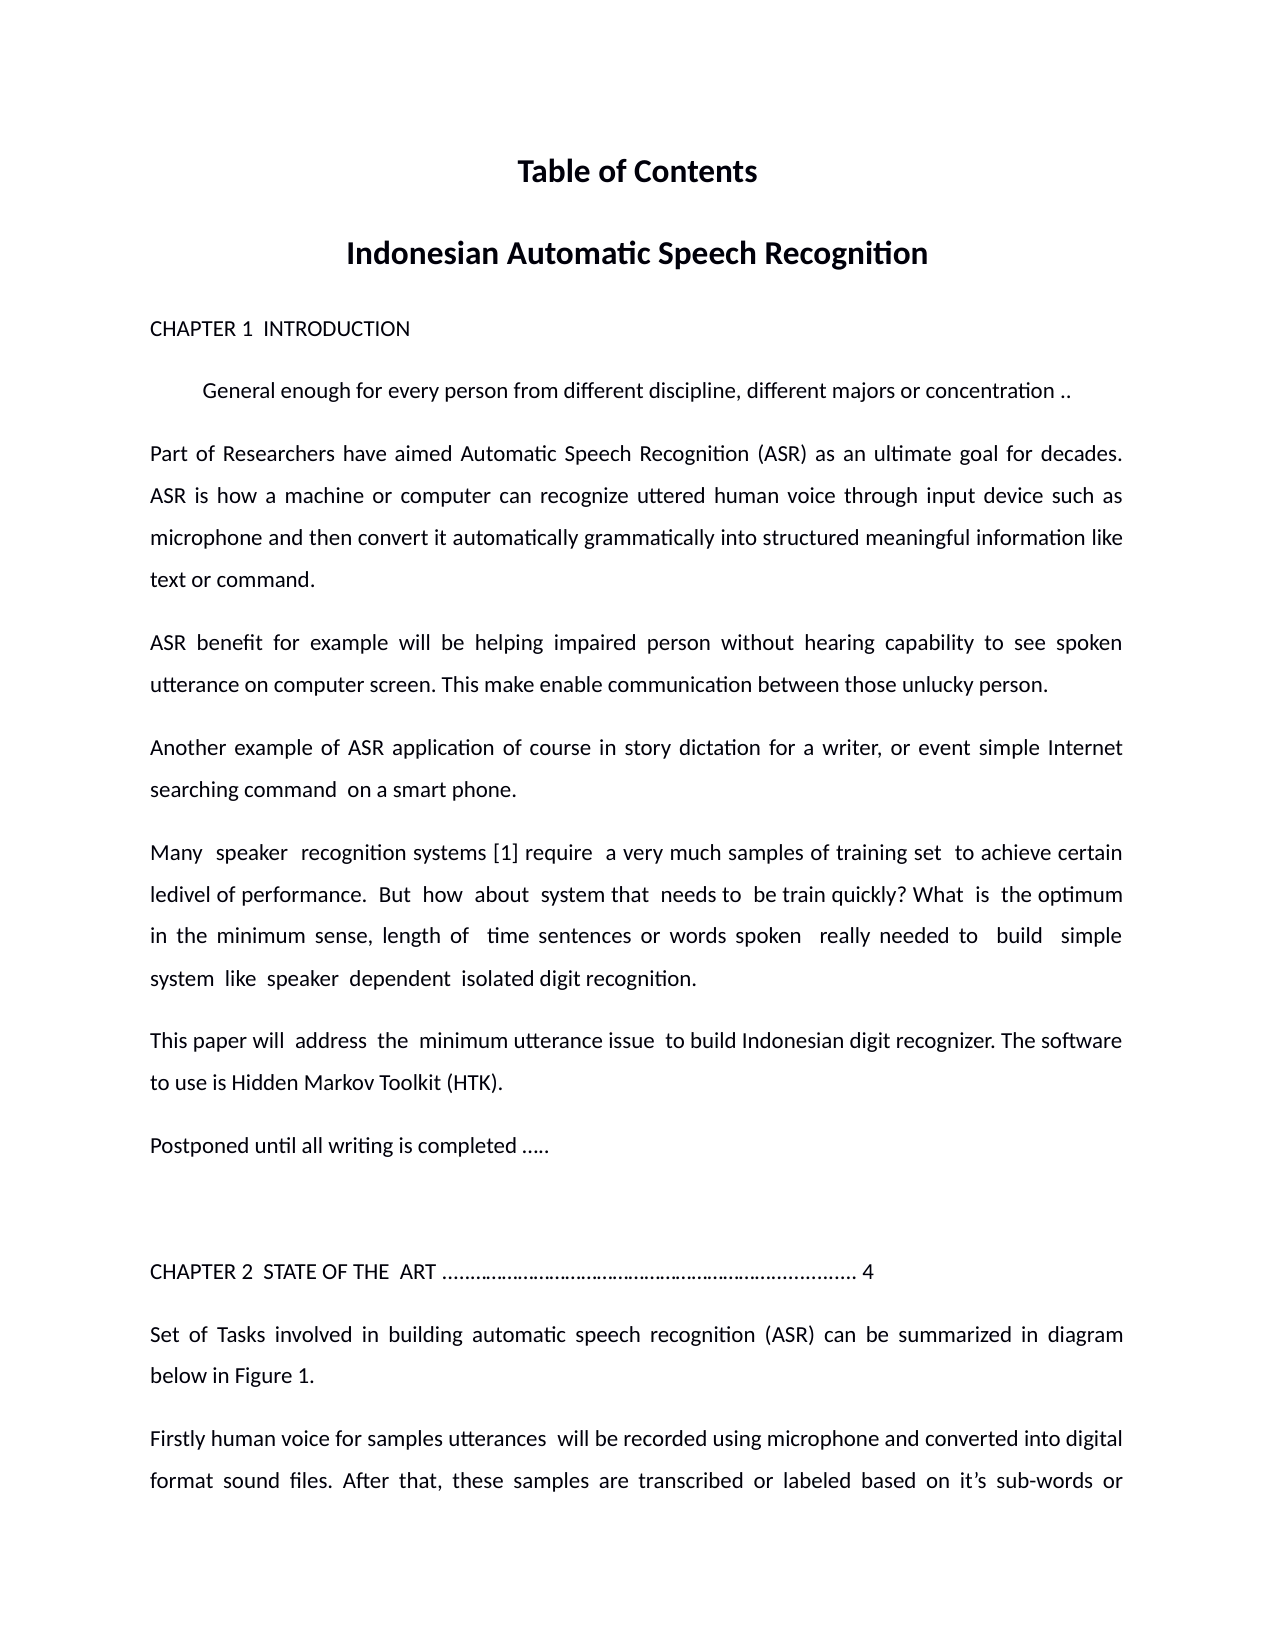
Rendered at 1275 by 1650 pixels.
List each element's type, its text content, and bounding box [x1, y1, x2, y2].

text CHAPTER 2 STATE OF THE ART .....…………………………………………………............... 4 [150, 1257, 1125, 1285]
text Many speaker recognition systems [1] require a very much samples of training set to achieve certain ledivel of performance. But how about system that needs to be train quickly? What is the optimum in the minimum sense, length of time sentences or words spoken really needed to build simple system like speaker dependent isolated digit recognition. [150, 838, 1125, 992]
text Indonesian Automatic Speech Recognition [150, 232, 1125, 273]
text ASR benefit for example will be helping impaired person without hearing capability to see spoken utterance on computer screen. This make enable communication between those unlucky person. [150, 628, 1125, 698]
text Another example of ASR application of course in story dictation for a writer, or event simple Internet searching command on a smart phone. [150, 733, 1125, 803]
text Postponed until all writing is completed ….. [150, 1131, 1125, 1159]
text CHAPTER 1 INTRODUCTION [150, 314, 1125, 342]
text Set of Tasks involved in building automatic speech recognition (ASR) can be summarized in diagram below in Figure 1. [150, 1320, 1125, 1390]
text This paper will address the minimum utterance issue to build Indonesian digit recognizer. The software to use is Hidden Markov Toolkit (HTK). [150, 1026, 1125, 1096]
text Firstly human voice for samples utterances will be recorded using microphone and converted into digital format sound files. After that, these samples are transcribed or labeled based on it’s sub-words or [150, 1424, 1125, 1494]
text Part of Researchers have aimed Automatic Speech Recognition (ASR) as an ultimate goal for decades. ASR is how a machine or computer can recognize uttered human voice through input device such as microphone and then convert it automatically grammatically into structured meaningful information like text or command. [150, 439, 1125, 593]
text Table of Contents [150, 150, 1125, 191]
text General enough for every person from different discipline, different majors or concentration .. [150, 377, 1125, 404]
